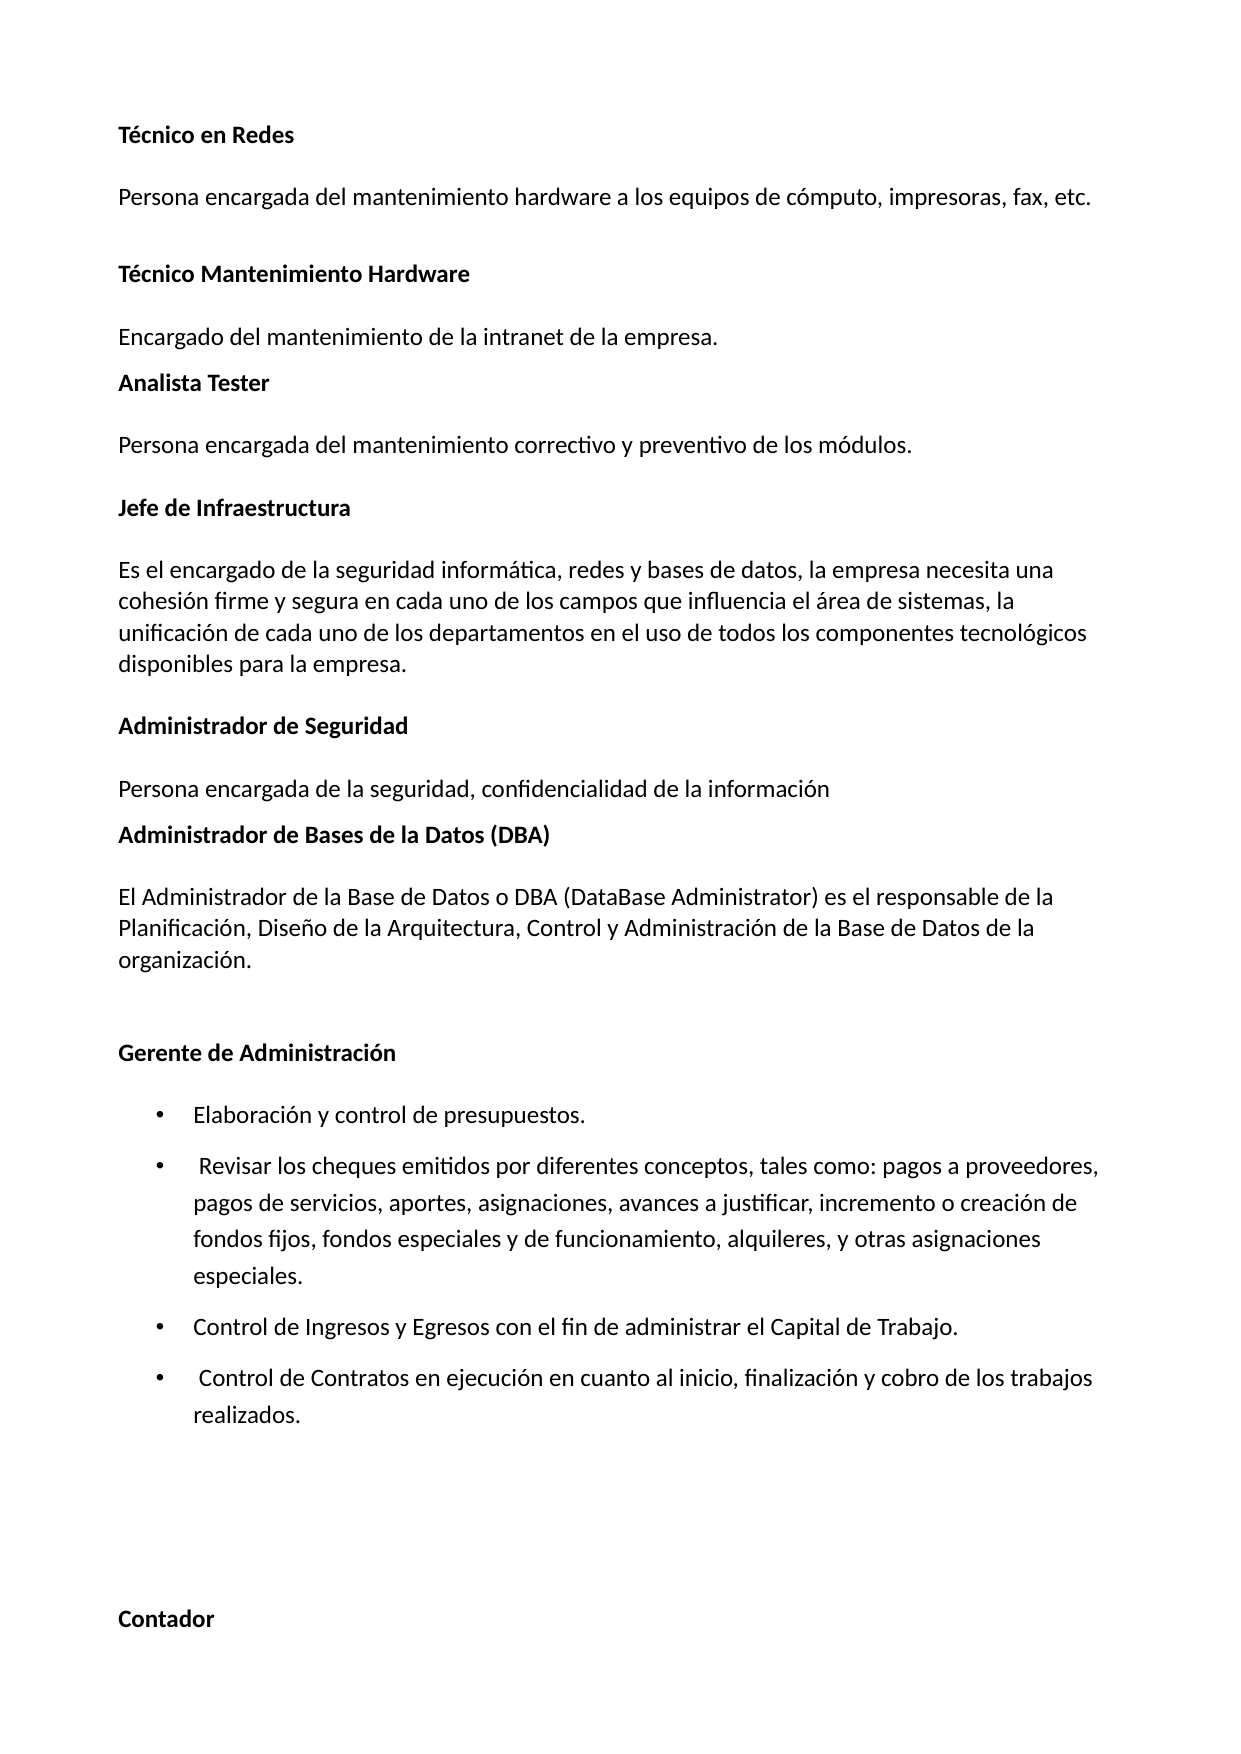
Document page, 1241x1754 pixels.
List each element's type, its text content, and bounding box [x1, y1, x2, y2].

text Técnico Mantenimiento Hardware Encargado del mantenimiento de la intranet de la empresa. [118, 226, 1122, 351]
list Control de Ingresos y Egresos con el fin de administrar el Capital de Trabajo. [156, 1311, 1122, 1342]
text Contador [118, 1604, 1122, 1634]
text Analista Tester Persona encargada del mantenimiento correctivo y preventivo de los módulos. Jefe de Infraestructura Es el encargado de la seguridad informática, redes y bases de datos, la empresa necesita una cohesión firme y segura en cada uno de los campos que influencia el área de sistemas, la unificación de cada uno de los departamentos en el uso de todos los componentes tecnológicos disponibles para la empresa. Administrador de Seguridad Persona encargada de la seguridad, confidencialidad de la información [118, 366, 1122, 803]
list Revisar los cheques emitidos por diferentes conceptos, tales como: pagos a proveedores, pagos de servicios, aportes, asignaciones, avances a justificar, incremento o creación de fondos fijos, fondos especiales y de funcionamiento, alquileres, y otras asignaciones especiales. [156, 1151, 1122, 1291]
list Elaboración y control de presupuestos. [156, 1099, 1122, 1130]
list Control de Contratos en ejecución en cuanto al inicio, finalización y cobro de los trabajos realizados. [156, 1362, 1122, 1429]
text Técnico en Redes Persona encargada del mantenimiento hardware a los equipos de cómputo, impresoras, fax, etc. [118, 118, 1122, 212]
text Administrador de Bases de la Datos (DBA) El Administrador de la Base de Datos o DBA (DataBase Administrator) es el responsable de la Planificación, Diseño de la Arquitectura, Control y Administración de la Base de Datos de la organización. [118, 818, 1122, 974]
text Gerente de Administración [118, 1037, 1122, 1099]
